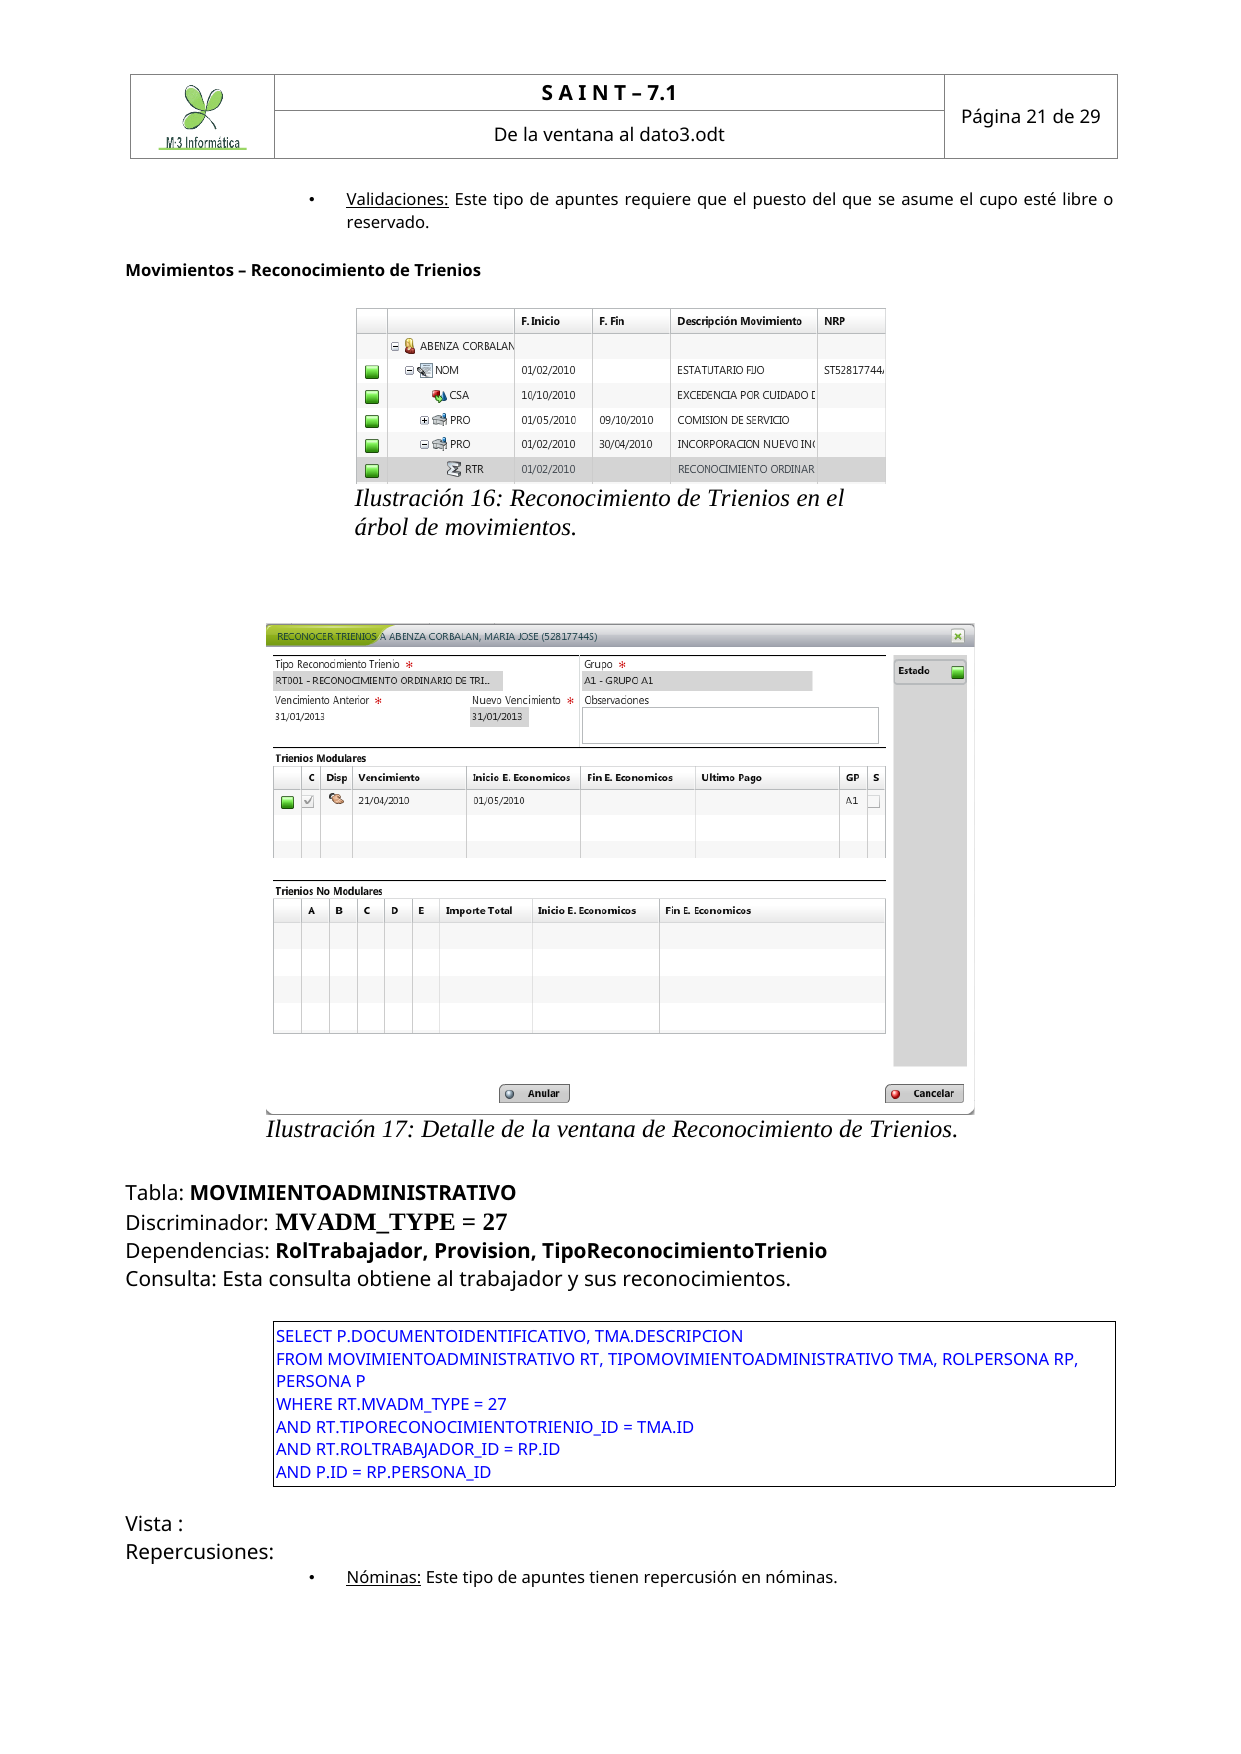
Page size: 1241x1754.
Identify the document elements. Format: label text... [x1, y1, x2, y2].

text FROM MOVIMIENTOADMINISTRATIVO RT, TIPOMOVIMIENTOADMINISTRATIVO TMA, ROLPERSONA RP, PERSONA P [274, 1344, 1115, 1389]
text Vista : [125, 1509, 1115, 1537]
text AND RT.TIPORECONOCIMIENTOTRIENIO_ID = TMA.ID [274, 1412, 1115, 1435]
text Repercusiones: [125, 1537, 1115, 1566]
list Nóminas: Este tipo de apuntes tienen repercusión en nóminas. [309, 1566, 1115, 1589]
picture [354, 306, 886, 484]
text Tabla: MOVIMIENTOADMINISTRATIVO [125, 1178, 1115, 1207]
text AND RT.ROLTRABAJADOR_ID = RP.ID [274, 1435, 1115, 1458]
text Discriminador: MVADM_TYPE = 27 [125, 1207, 1115, 1236]
text AND P.ID = RP.PERSONA_ID [274, 1458, 1115, 1486]
subtitle Movimientos – Reconocimiento de Trienios [125, 258, 1115, 281]
picture [158, 83, 247, 150]
list Validaciones: Este tipo de apuntes requiere que el puesto del que se asume el cupo esté libre o reservado. [309, 188, 1115, 233]
text Ilustración 16: Reconocimiento de Trienios en el árbol de movimientos. [354, 484, 886, 541]
text Dependencias: RolTrabajador, Provision, TipoReconocimientoTrienio [125, 1236, 1115, 1264]
text Ilustración 17: Detalle de la ventana de Reconocimiento de Trienios. [266, 1115, 974, 1143]
picture [266, 623, 975, 1115]
text WHERE RT.MVADM_TYPE = 27 [274, 1389, 1115, 1412]
text Consulta: Esta consulta obtiene al trabajador y sus reconocimientos. [125, 1264, 1115, 1293]
text SELECT P.DOCUMENTOIDENTIFICATIVO, TMA.DESCRIPCION [274, 1322, 1115, 1344]
